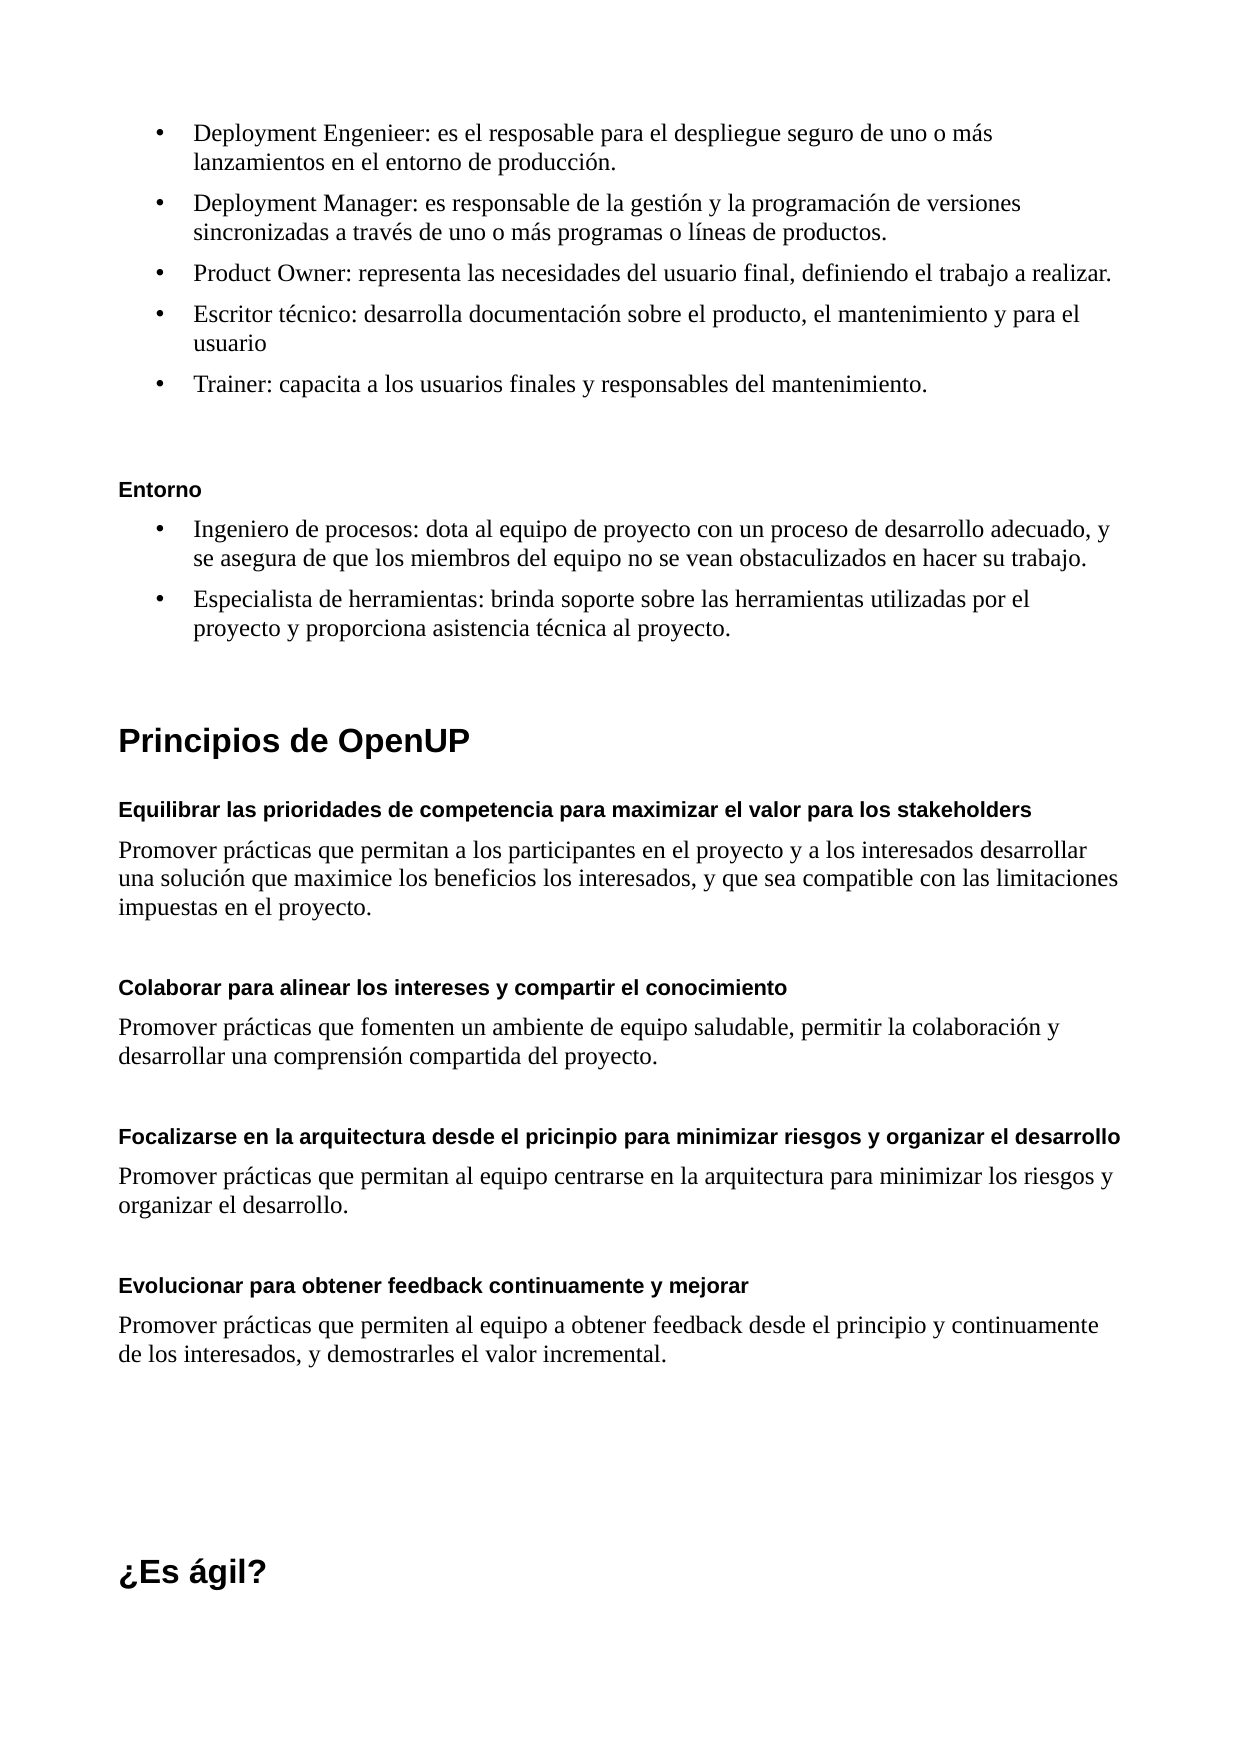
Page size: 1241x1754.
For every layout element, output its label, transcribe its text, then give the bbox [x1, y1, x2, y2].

subtitle Evolucionar para obtener feedback continuamente y mejorar [118, 1273, 1122, 1298]
subtitle Principios de OpenUP [118, 721, 1122, 759]
list Trainer: capacita a los usuarios finales y responsables del mantenimiento. [156, 369, 1122, 398]
text Promover prácticas que fomenten un ambiente de equipo saludable, permitir la colaboración y desarrollar una comprensión compartida del proyecto. [118, 1012, 1122, 1070]
text Promover prácticas que permitan a los participantes en el proyecto y a los interesados desarrollar una solución que maximice los beneficios los interesados, y que sea compatible con las limitaciones impuestas en el proyecto. [118, 835, 1122, 921]
list Especialista de herramientas: brinda soporte sobre las herramientas utilizadas por el proyecto y proporciona asistencia técnica al proyecto. [156, 584, 1122, 642]
text Promover prácticas que permitan al equipo centrarse en la arquitectura para minimizar los riesgos y organizar el desarrollo. [118, 1161, 1122, 1219]
subtitle Colaborar para alinear los intereses y compartir el conocimiento [118, 975, 1122, 1000]
subtitle Equilibrar las prioridades de competencia para maximizar el valor para los stakeholders [118, 797, 1122, 822]
subtitle Entorno [118, 477, 1122, 502]
list Deployment Engenieer: es el resposable para el despliegue seguro de uno o más lanzamientos en el entorno de producción. [156, 118, 1122, 176]
text Promover prácticas que permiten al equipo a obtener feedback desde el principio y continuamente de los interesados, y demostrarles el valor incremental. [118, 1310, 1122, 1368]
subtitle Focalizarse en la arquitectura desde el pricinpio para minimizar riesgos y organizar el desarrollo [118, 1124, 1122, 1149]
list Product Owner: representa las necesidades del usuario final, definiendo el trabajo a realizar. [156, 258, 1122, 287]
subtitle ¿Es ágil? [118, 1551, 1122, 1590]
list Ingeniero de procesos: dota al equipo de proyecto con un proceso de desarrollo adecuado, y se asegura de que los miembros del equipo no se vean obstaculizados en hacer su trabajo. [156, 514, 1122, 572]
list Deployment Manager: es responsable de la gestión y la programación de versiones sincronizadas a través de uno o más programas o líneas de productos. [156, 188, 1122, 246]
list Escritor técnico: desarrolla documentación sobre el producto, el mantenimiento y para el usuario [156, 299, 1122, 357]
